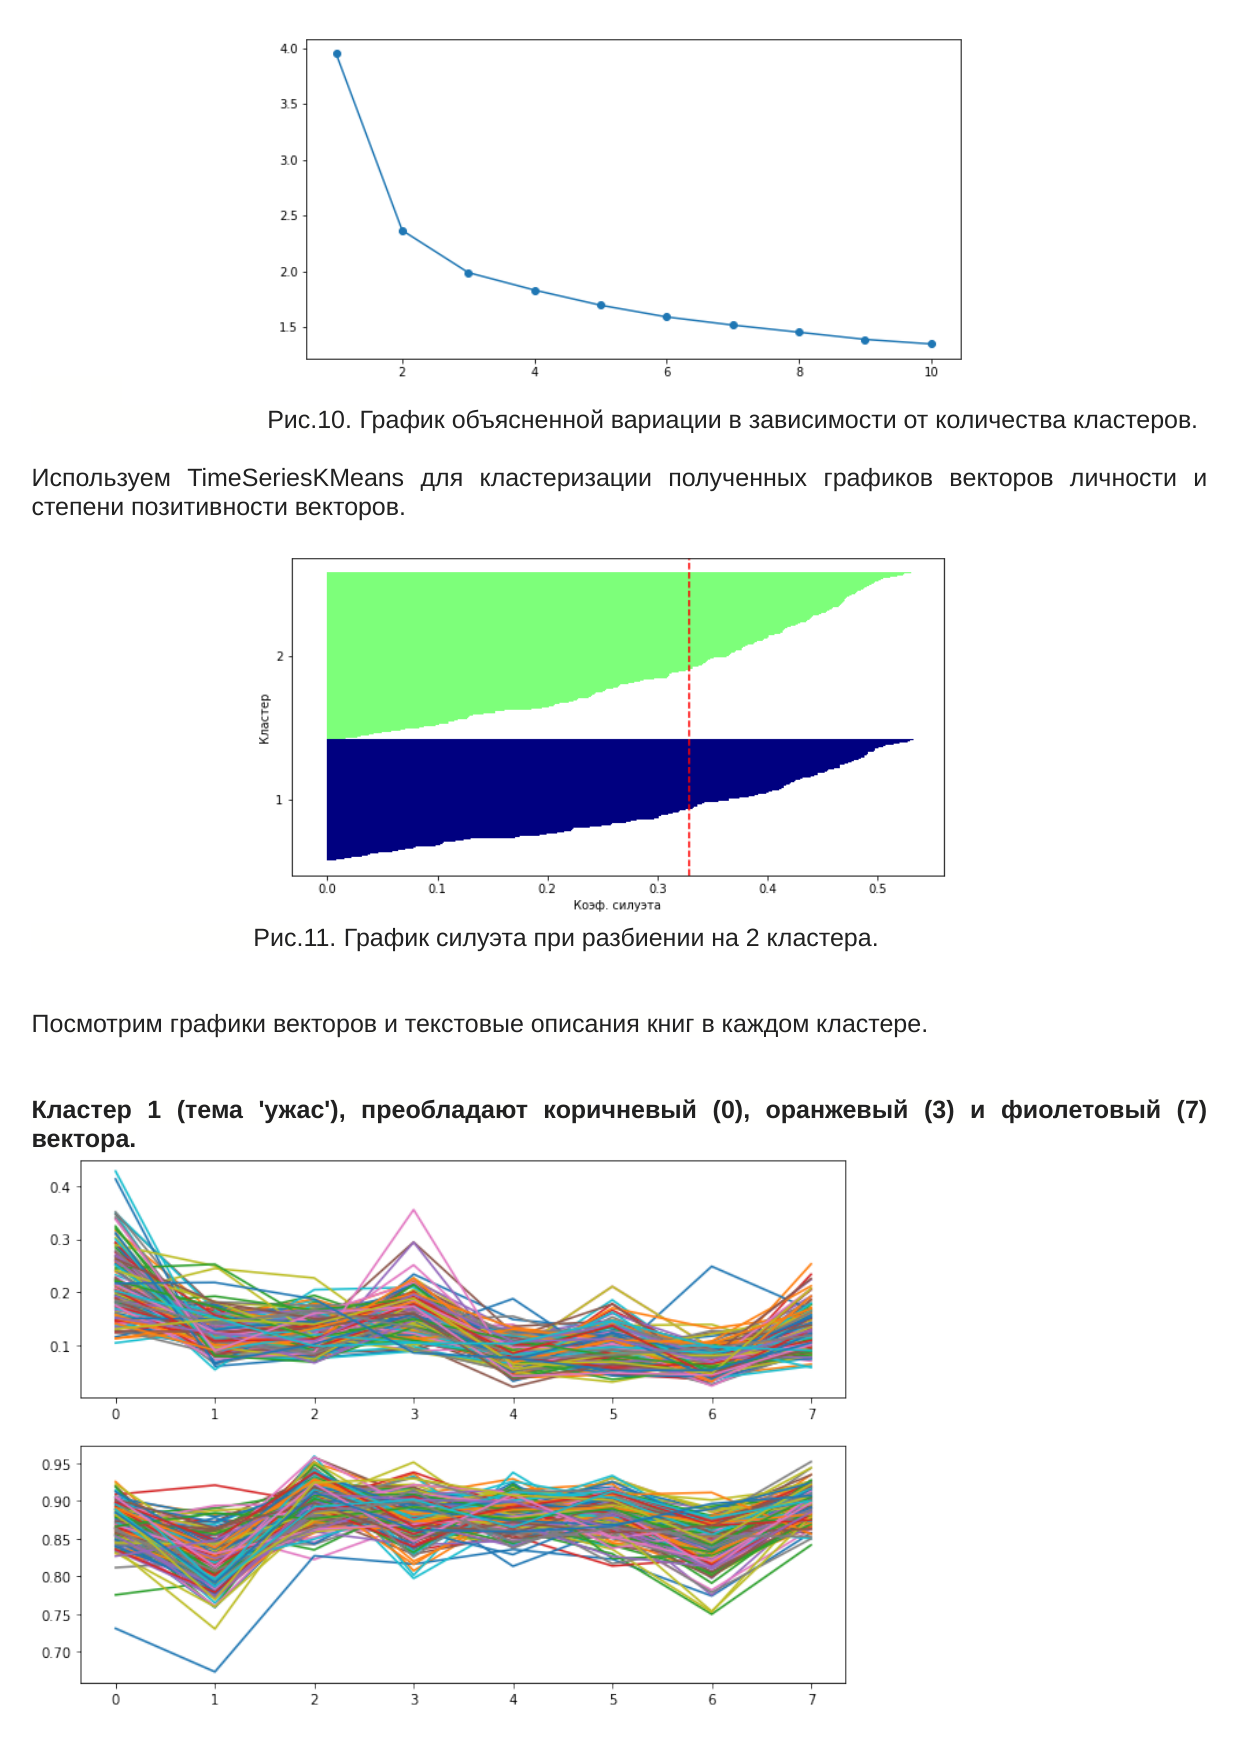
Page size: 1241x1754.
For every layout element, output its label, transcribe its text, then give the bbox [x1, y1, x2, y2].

text Посмотрим графики векторов и текстовые описания книг в каждом кластере. [31, 1009, 1209, 1038]
picture [271, 31, 969, 387]
text Кластер 1 (тема 'ужас'), преобладают коричневый (0), оранжевый (3) и фиолетовый (7) вектора. [31, 1095, 1209, 1153]
text Используем TimeSeriesKMeans для кластеризации полученных графиков векторов личности и степени позитивности векторов. [31, 463, 1209, 520]
text Рис.11. График силуэта при разбиении на 2 кластера. [31, 923, 1209, 951]
picture [31, 1152, 855, 1716]
picture [252, 550, 951, 920]
text Рис.10. График объясненной вариации в зависимости от количества кластеров. [31, 405, 1209, 434]
